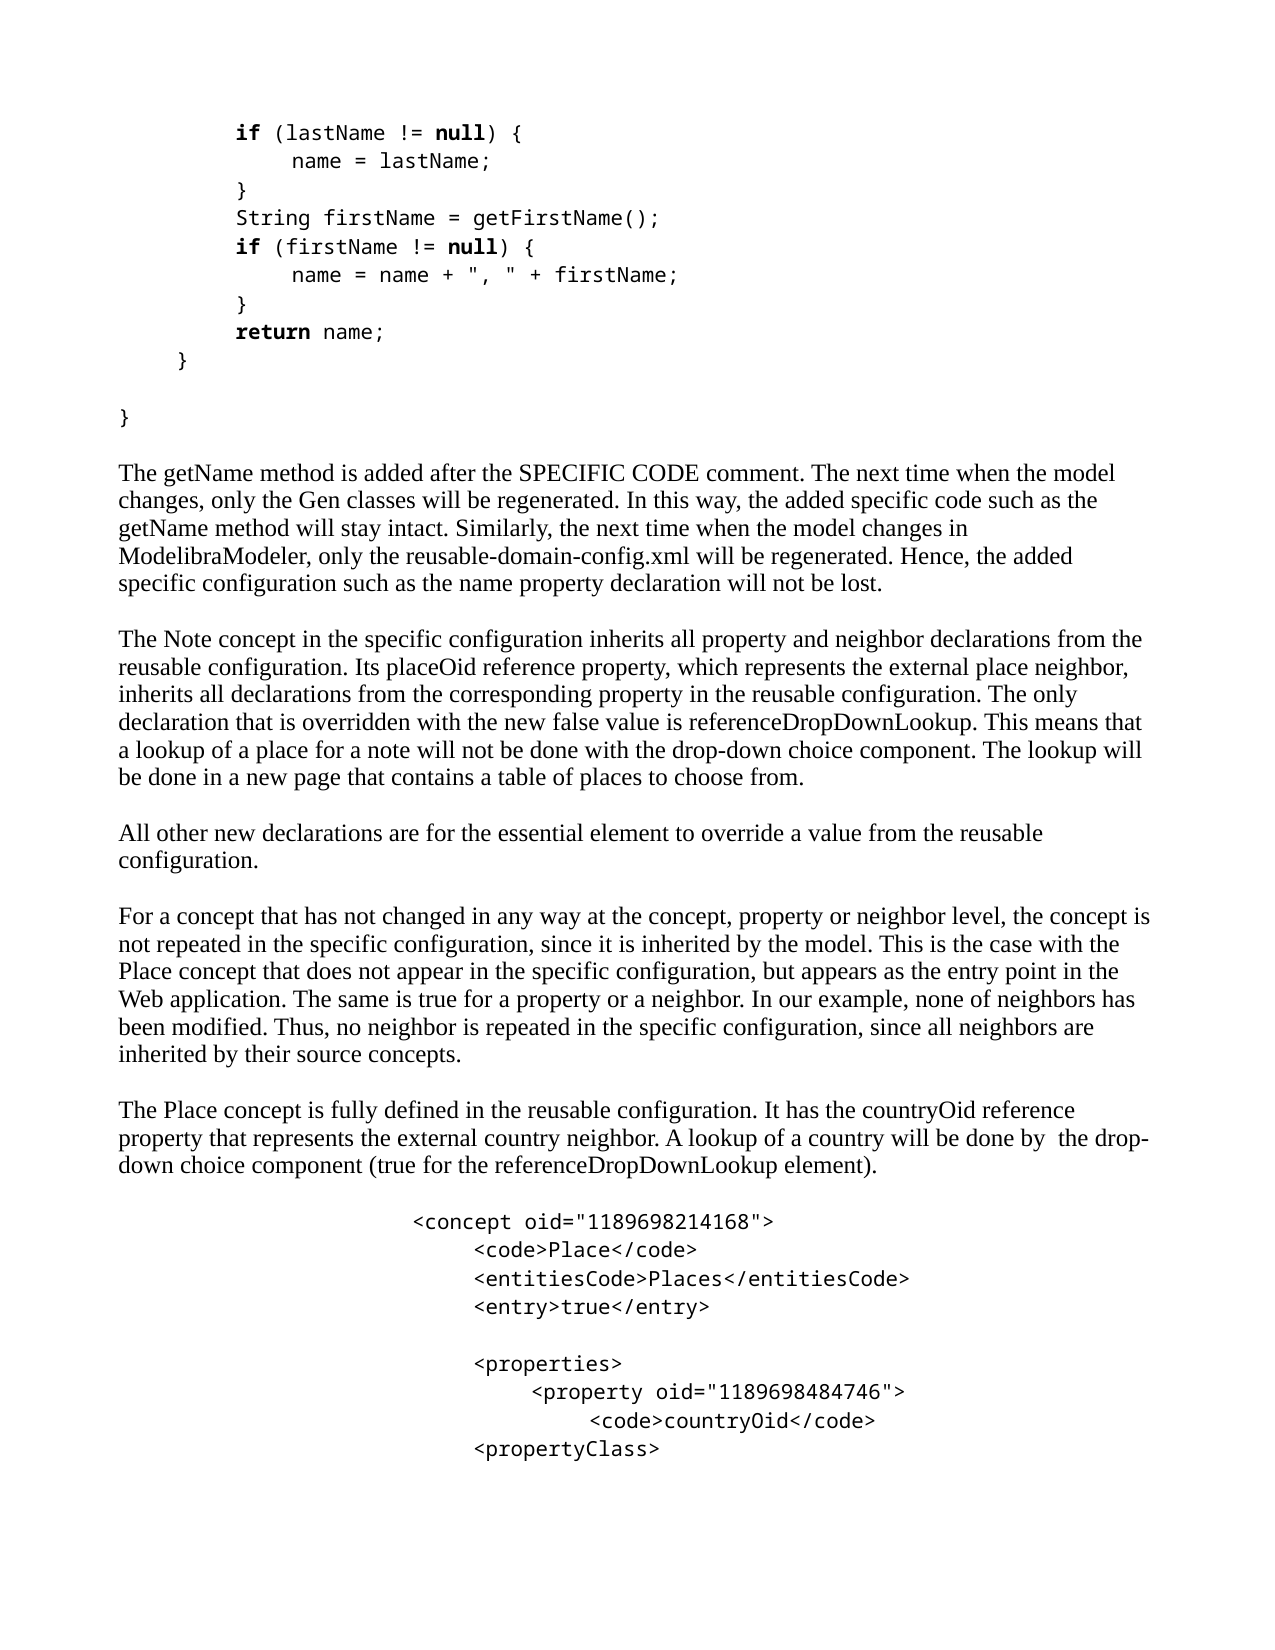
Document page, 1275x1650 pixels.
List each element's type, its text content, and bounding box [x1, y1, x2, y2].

text name = name + ", " + firstName; [118, 260, 1157, 289]
text <properties> [118, 1349, 1157, 1377]
text <concept oid="1189698214168"> [118, 1207, 1157, 1235]
text } [118, 289, 1157, 317]
text } [118, 175, 1157, 203]
text For a concept that has not changed in any way at the concept, property or neighbor level, the concept is not repeated in the specific configuration, since it is inherited by the model. This is the case with the Place concept that does not appear in the specific configuration, but appears as the entry point in the Web application. The same is true for a property or a neighbor. In our example, none of neighbors has been modified. Thus, no neighbor is repeated in the specific configuration, since all neighbors are inherited by their source concepts. [118, 902, 1157, 1068]
text } [118, 346, 1157, 374]
text <entitiesCode>Places</entitiesCode> [118, 1264, 1157, 1292]
text return name; [118, 317, 1157, 346]
text if (firstName != null) { [118, 232, 1157, 260]
text String firstName = getFirstName(); [118, 203, 1157, 232]
text if (lastName != null) { [118, 118, 1157, 147]
text <code>countryOid</code> <propertyClass> [118, 1406, 1157, 1463]
text <entry>true</entry> [118, 1292, 1157, 1321]
text The getName method is added after the SPECIFIC CODE comment. The next time when the model changes, only the Gen classes will be regenerated. In this way, the added specific code such as the getName method will stay intact. Similarly, the next time when the model changes in ModelibraModeler, only the reusable-domain-config.xml will be regenerated. Hence, the added specific configuration such as the name property declaration will not be lost. [118, 459, 1157, 597]
text All other new declarations are for the essential element to override a value from the reusable configuration. [118, 819, 1157, 874]
text } [118, 402, 1157, 431]
text <property oid="1189698484746"> [118, 1377, 1157, 1406]
text name = lastName; [118, 147, 1157, 175]
text The Note concept in the specific configuration inherits all property and neighbor declarations from the reusable configuration. Its placeOid reference property, which represents the external place neighbor, inherits all declarations from the corresponding property in the reusable configuration. The only declaration that is overridden with the new false value is referenceDropDownLookup. This means that a lookup of a place for a note will not be done with the drop-down choice component. The lookup will be done in a new page that contains a table of places to choose from. [118, 625, 1157, 791]
text <code>Place</code> [118, 1235, 1157, 1264]
text The Place concept is fully defined in the reusable configuration. It has the countryOid reference property that represents the external country neighbor. A lookup of a country will be done by the drop-down choice component (true for the referenceDropDownLookup element). [118, 1096, 1157, 1179]
